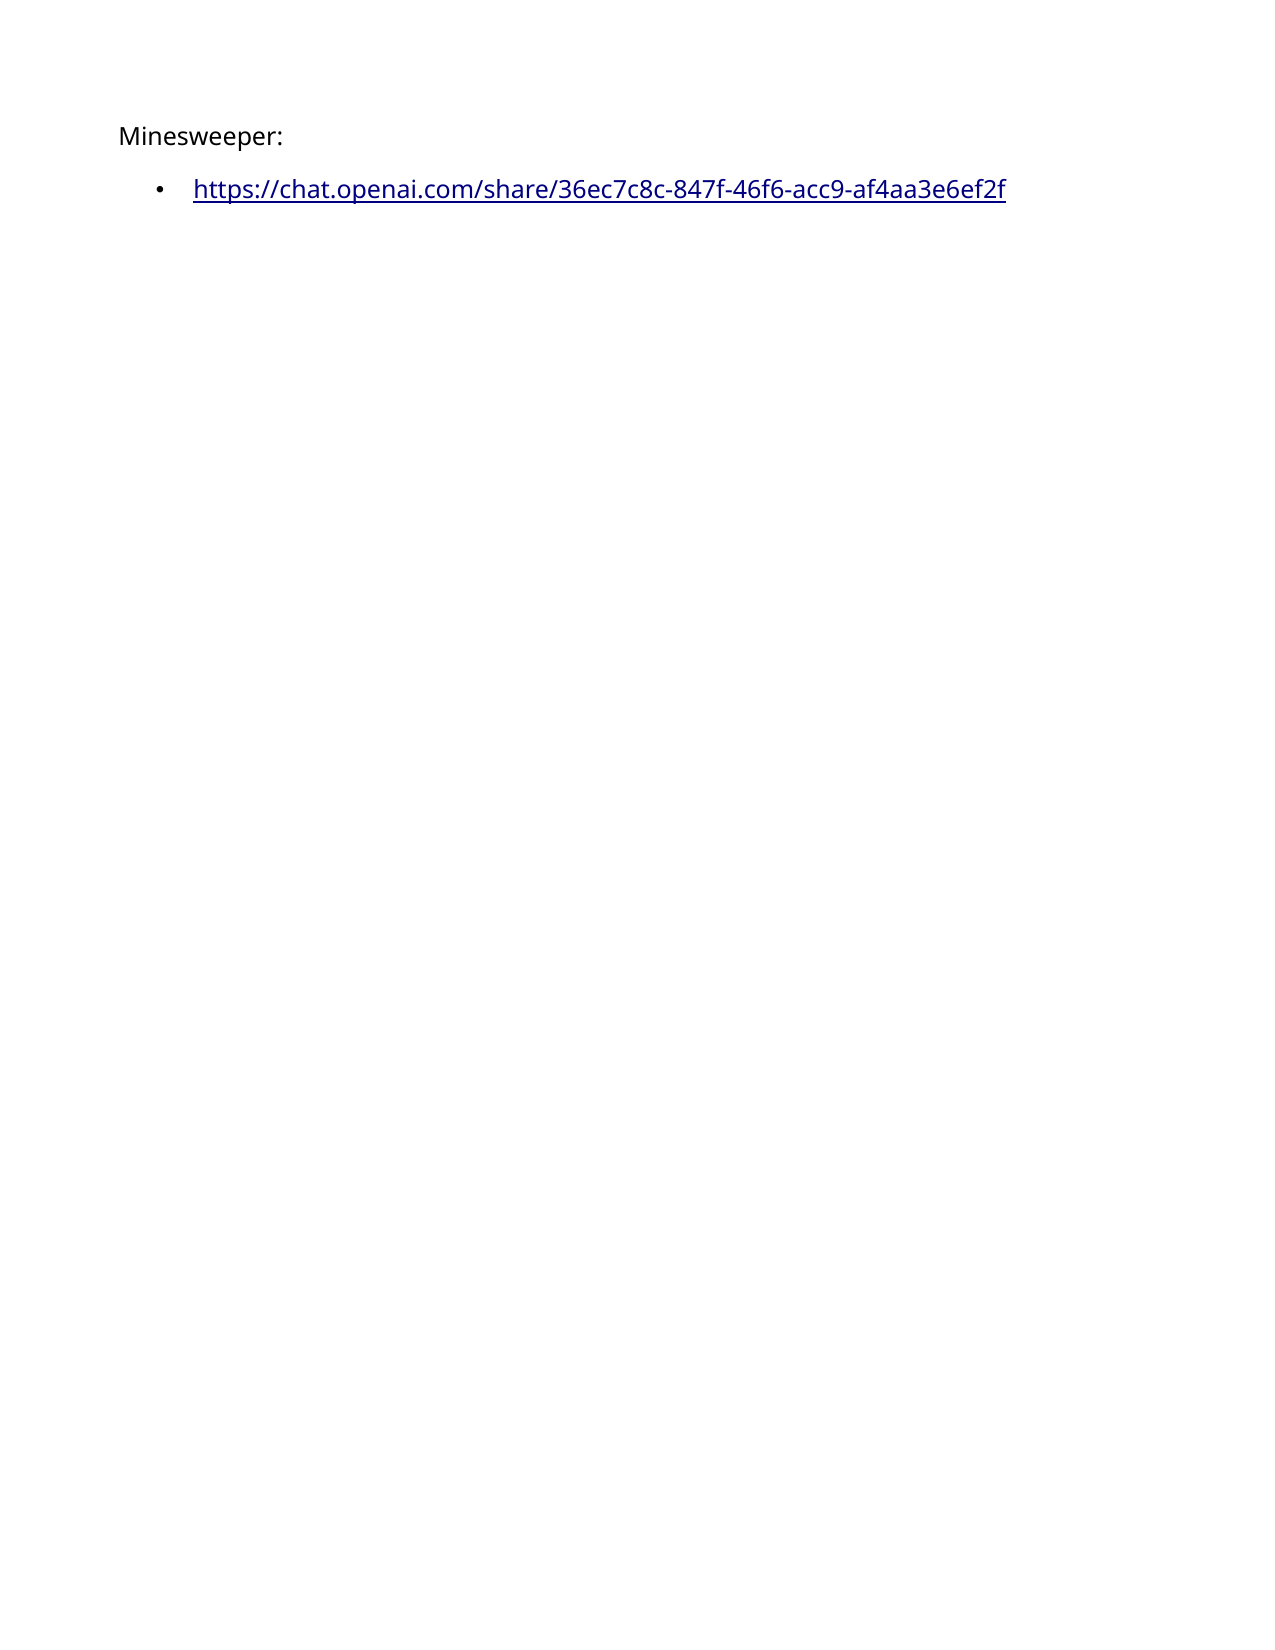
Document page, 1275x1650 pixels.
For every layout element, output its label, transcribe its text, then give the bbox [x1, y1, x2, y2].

list https://chat.openai.com/share/36ec7c8c-847f-46f6-acc9-af4aa3e6ef2f [156, 172, 1157, 206]
text Minesweeper: [118, 118, 1157, 152]
